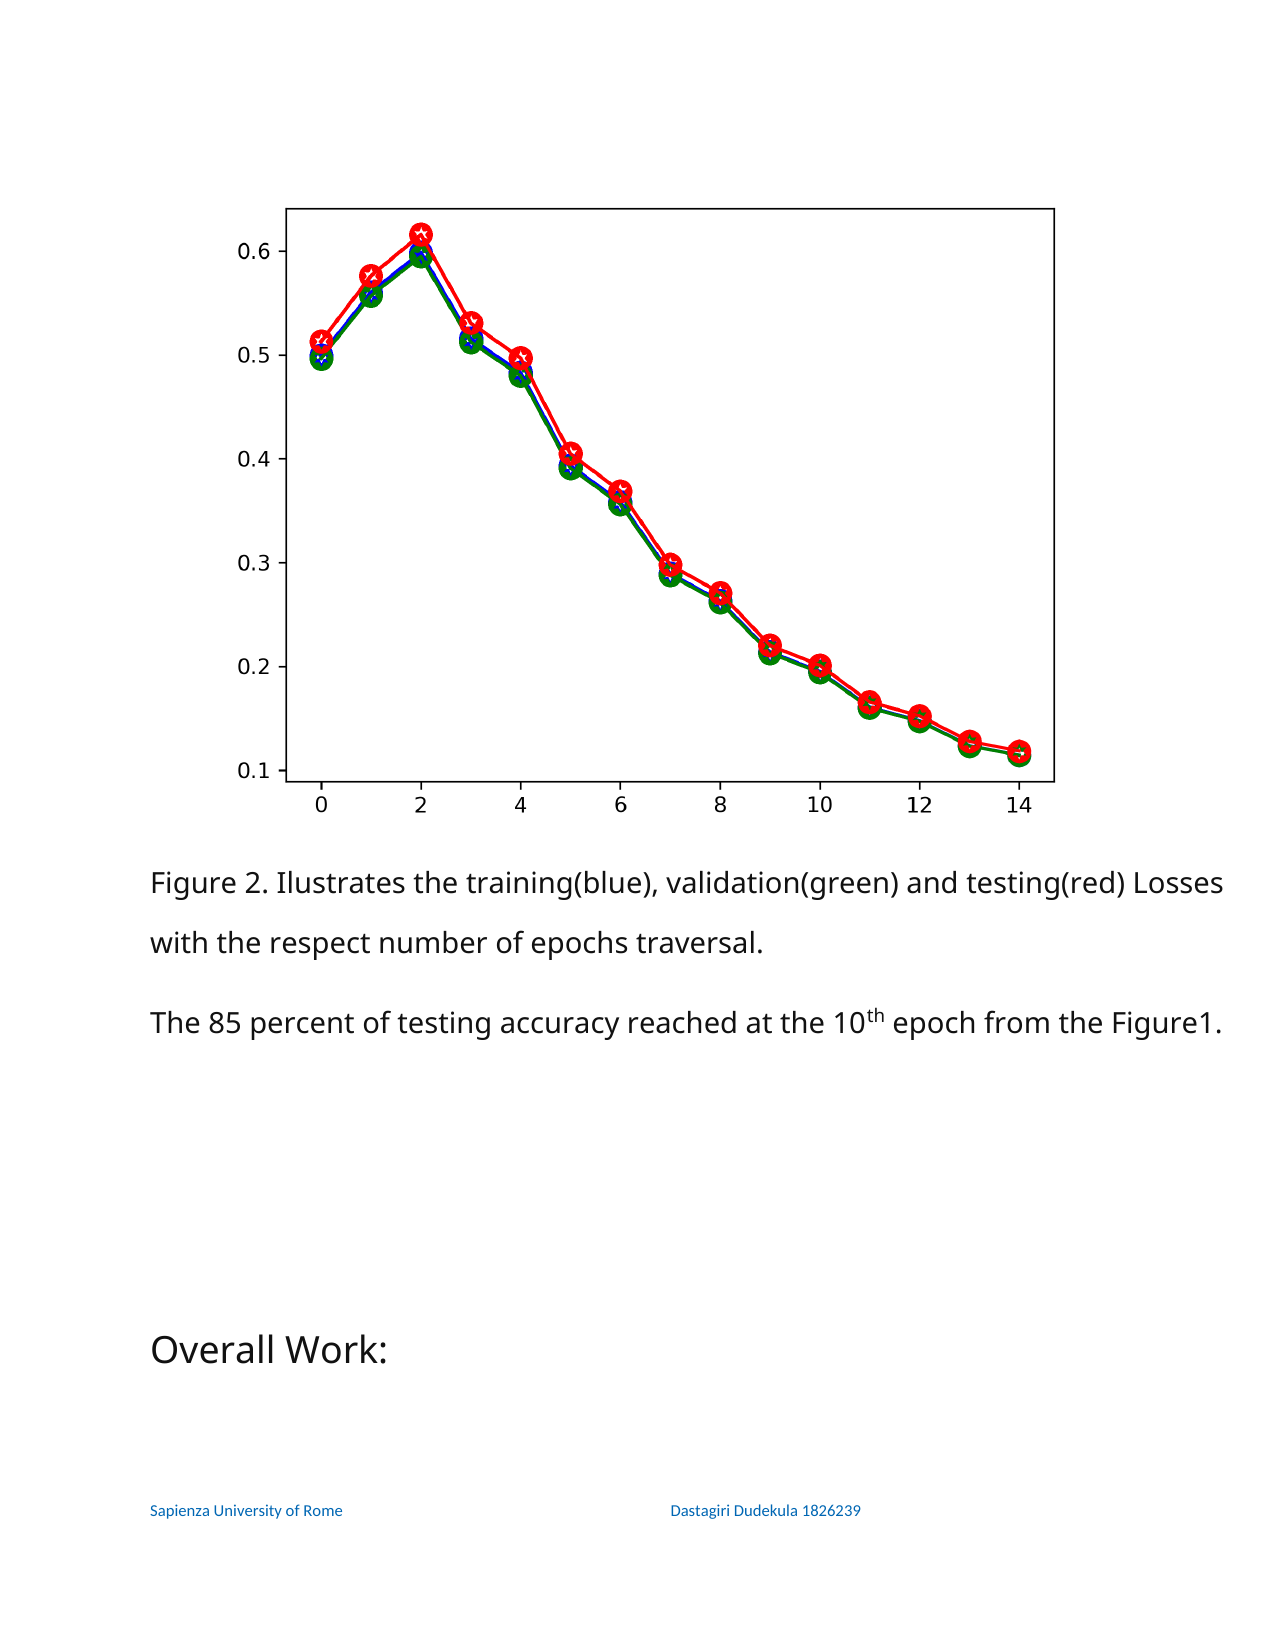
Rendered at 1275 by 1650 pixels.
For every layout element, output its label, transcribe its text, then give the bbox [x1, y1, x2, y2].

text Figure 2. Ilustrates the training(blue), validation(green) and testing(red) Losses with the respect number of epochs traversal. [150, 695, 1228, 962]
text Overall Work: [150, 1324, 1228, 1375]
text The 85 percent of testing accuracy reached at the 10th epoch from the Figure1. [150, 1002, 1228, 1042]
